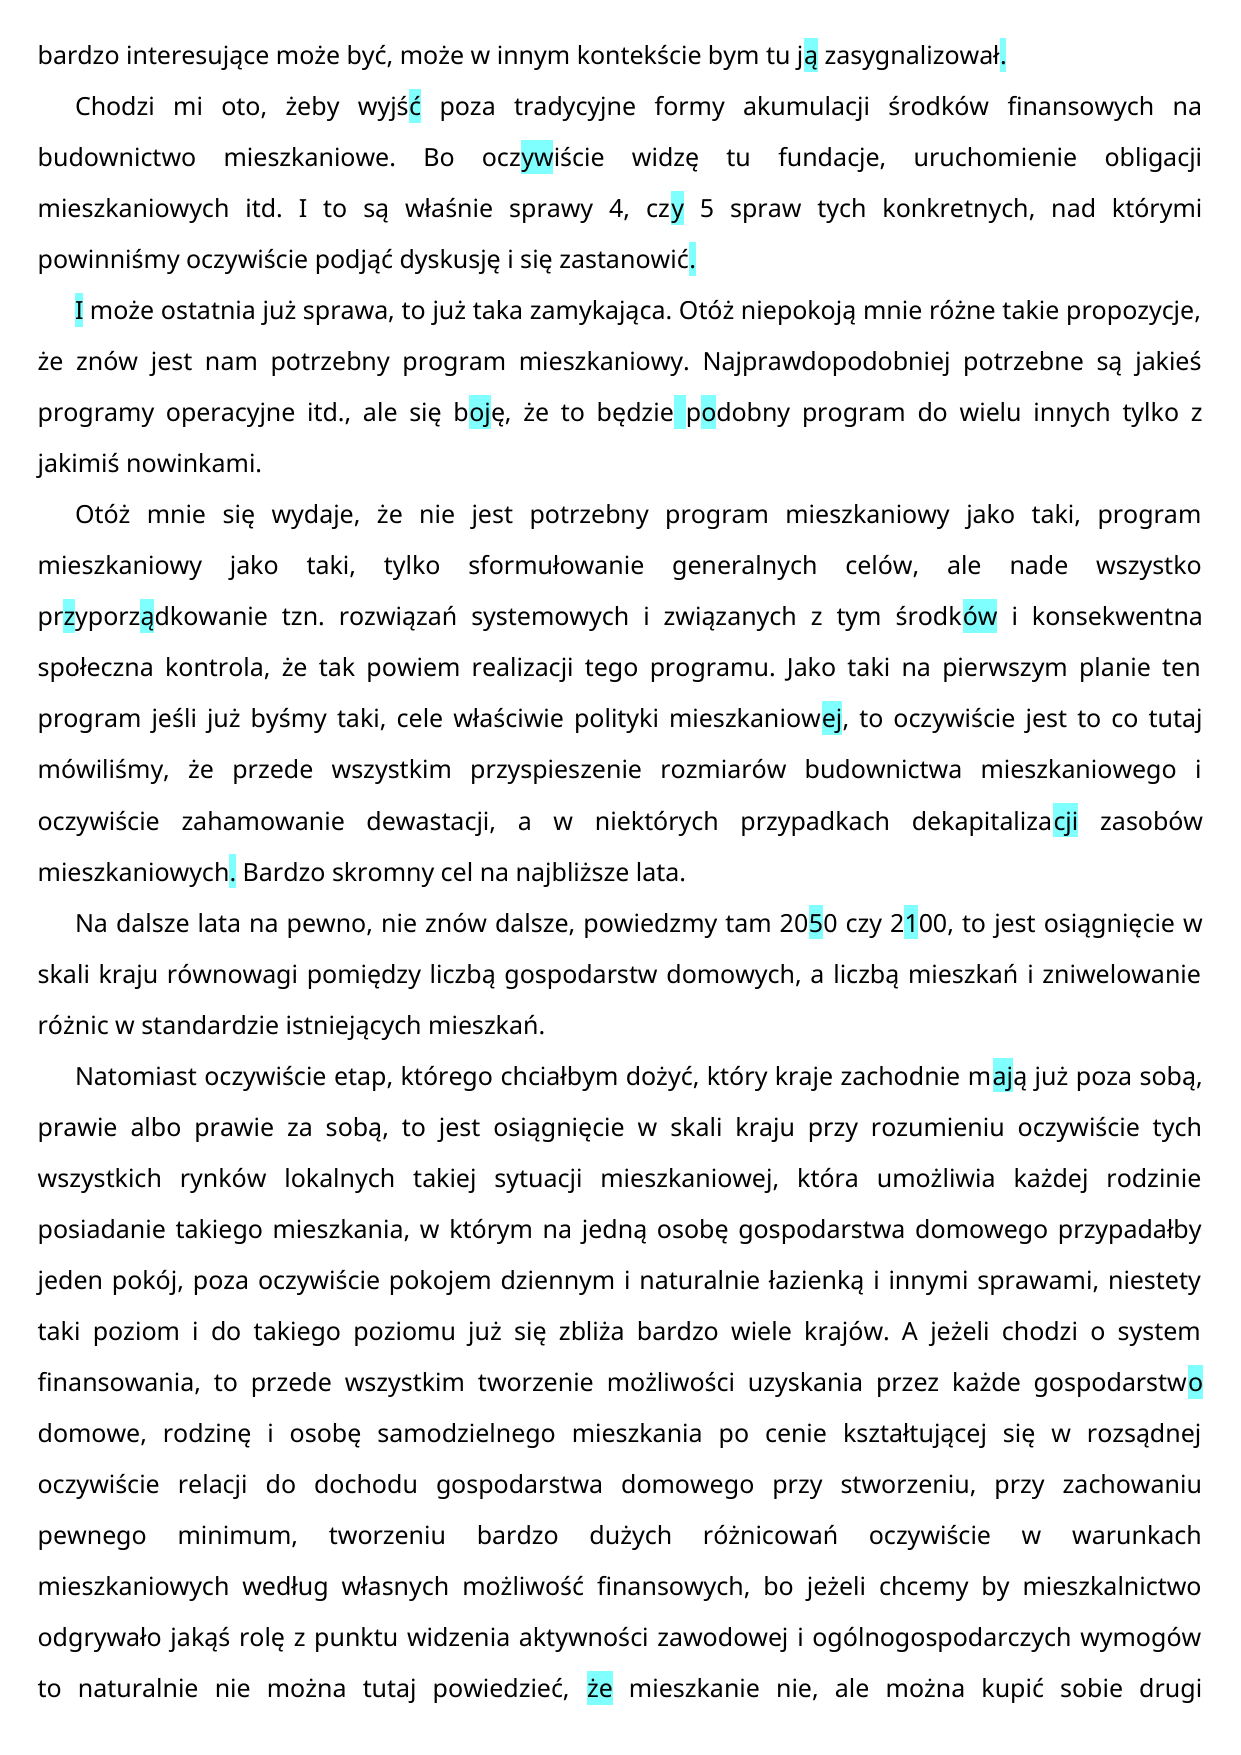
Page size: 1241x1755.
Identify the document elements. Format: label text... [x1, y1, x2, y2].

text Natomiast oczywiście etap, którego chciałbym dożyć, który kraje zachodnie mają już poza sobą, prawie albo prawie za sobą, to jest osiągnięcie w skali kraju przy rozumieniu oczywiście tych wszystkich rynków lokalnych takiej sytuacji mieszkaniowej, która umożliwia każdej rodzinie posiadanie takiego mieszkania, w którym na jedną osobę gospodarstwa domowego przypadałby jeden pokój, poza oczywiście pokojem dziennym i naturalnie łazienką i innymi sprawami, niestety taki poziom i do takiego poziomu już się zbliża bardzo wiele krajów. A jeżeli chodzi o system finansowania, to przede wszystkim tworzenie możliwości uzyskania przez każde gospodarstwo domowe, rodzinę i osobę samodzielnego mieszkania po cenie kształtującej się w rozsądnej oczywiście relacji do dochodu gospodarstwa domowego przy stworzeniu, przy zachowaniu pewnego minimum, tworzeniu bardzo dużych różnicowań oczywiście w warunkach mieszkaniowych według własnych możliwość finansowych, bo jeżeli chcemy by mieszkalnictwo odgrywało jakąś rolę z punktu widzenia aktywności zawodowej i ogólnogospodarczych wymogów to naturalnie nie można tutaj powiedzieć, że mieszkanie nie, ale można kupić sobie drugi [37, 1058, 1203, 1705]
text bardzo interesujące może być, może w innym kontekście bym tu ją zasygnalizował. [37, 37, 1203, 72]
text Otóż mnie się wydaje, że nie jest potrzebny program mieszkaniowy jako taki, program mieszkaniowy jako taki, tylko sformułowanie generalnych celów, ale nade wszystko przyporządkowanie tzn. rozwiązań systemowych i związanych z tym środków i konsekwentna społeczna kontrola, że tak powiem realizacji tego programu. Jako taki na pierwszym planie ten program jeśli już byśmy taki, cele właściwie polityki mieszkaniowej, to oczywiście jest to co tutaj mówiliśmy, że przede wszystkim przyspieszenie rozmiarów budownictwa mieszkaniowego i oczywiście zahamowanie dewastacji, a w niektórych przypadkach dekapitalizacji zasobów mieszkaniowych. Bardzo skromny cel na najbliższe lata. [37, 497, 1203, 888]
text I może ostatnia już sprawa, to już taka zamykająca. Otóż niepokoją mnie różne takie propozycje, że znów jest nam potrzebny program mieszkaniowy. Najprawdopodobniej potrzebne są jakieś programy operacyjne itd., ale się boję, że to będzie podobny program do wielu innych tylko z jakimiś nowinkami. [37, 293, 1203, 480]
text Na dalsze lata na pewno, nie znów dalsze, powiedzmy tam 2050 czy 2100, to jest osiągnięcie w skali kraju równowagi pomiędzy liczbą gospodarstw domowych, a liczbą mieszkań i zniwelowanie różnic w standardzie istniejących mieszkań. [37, 905, 1203, 1041]
text Chodzi mi oto, żeby wyjść poza tradycyjne formy akumulacji środków finansowych na budownictwo mieszkaniowe. Bo oczywiście widzę tu fundacje, uruchomienie obligacji mieszkaniowych itd. I to są właśnie sprawy 4, czy 5 spraw tych konkretnych, nad którymi powinniśmy oczywiście podjąć dyskusję i się zastanowić. [37, 88, 1203, 276]
